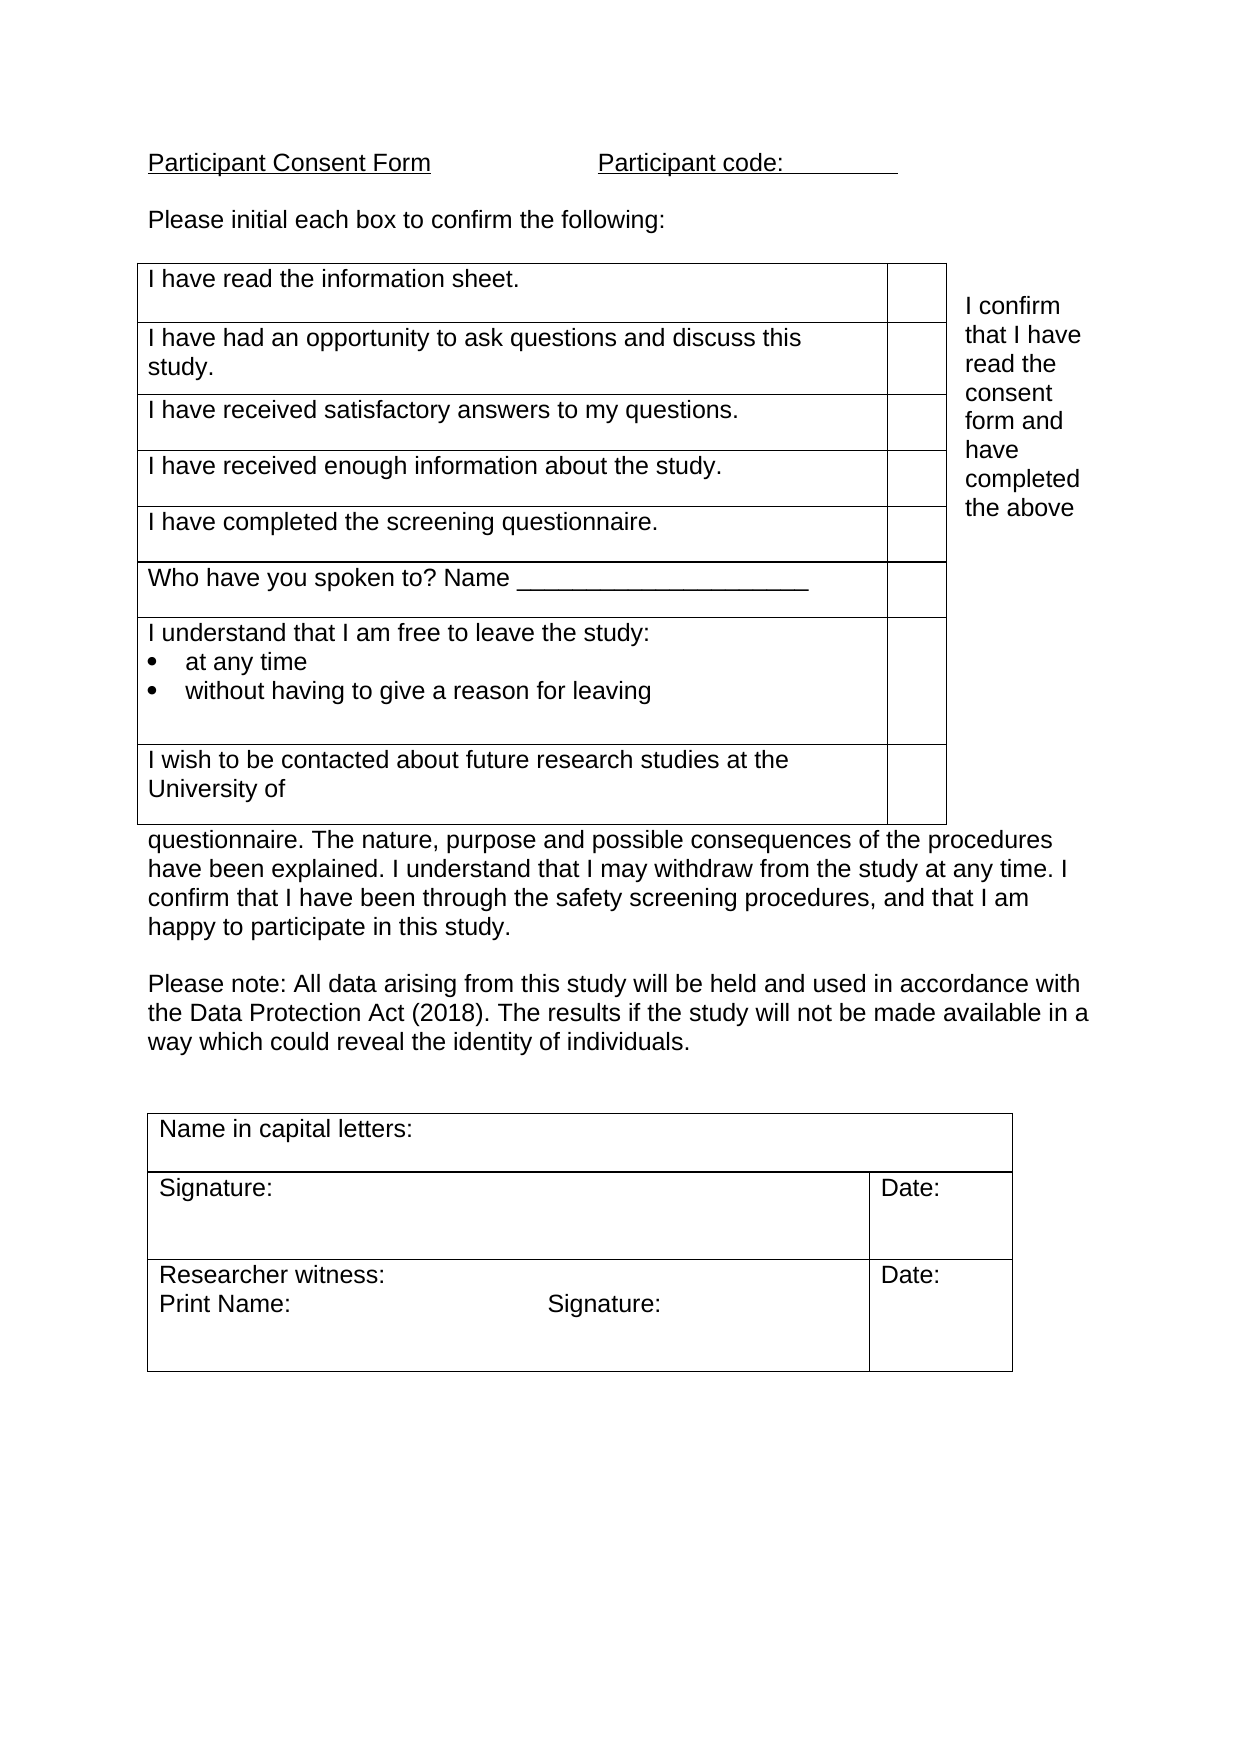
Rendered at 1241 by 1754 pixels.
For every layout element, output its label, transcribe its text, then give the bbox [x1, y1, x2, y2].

table_cell [888, 745, 946, 824]
text Please note: All data arising from this study will be held and used in accordance with the Data Protection Act (2018). The results if the study will not be made available in a way which could reveal the identity of individuals. [148, 969, 1093, 1055]
table_cell Who have you spoken to? Name _____________________ [138, 563, 887, 617]
table_cell [888, 395, 946, 450]
table_cell I have had an opportunity to ask questions and discuss this study. [138, 323, 887, 394]
table_header I have read the information sheet. [138, 264, 887, 322]
table_cell Date: [870, 1260, 1012, 1371]
table_cell Researcher witness: Print Name: Signature: [148, 1260, 869, 1371]
table_cell [888, 323, 946, 394]
text I confirm that I have read the consent form and have completed the above questionnaire. The nature, purpose and possible consequences of the procedures have been explained. I understand that I may withdraw from the study at any time. I confirm that I have been through the safety screening procedures, and that I am happy to participate in this study. [148, 291, 1093, 940]
table_cell [888, 618, 946, 744]
table_cell Date: [870, 1173, 1012, 1259]
table_cell Signature: [148, 1173, 869, 1259]
text Participant Consent Form Participant code: [148, 148, 1093, 176]
table_header [888, 264, 946, 322]
table_header Name in capital letters: [148, 1114, 1012, 1171]
table_cell I understand that I am free to leave the study: at any time without having to give a reason for leaving [138, 618, 887, 744]
table_cell [888, 451, 946, 506]
table_cell I have received satisfactory answers to my questions. [138, 395, 887, 450]
table_cell I wish to be contacted about future research studies at the University of [138, 745, 887, 824]
table_cell [888, 563, 946, 617]
table_cell I have received enough information about the study. [138, 451, 887, 506]
table_cell [888, 507, 946, 561]
table_cell I have completed the screening questionnaire. [138, 507, 887, 561]
text Please initial each box to confirm the following: [148, 205, 1093, 234]
